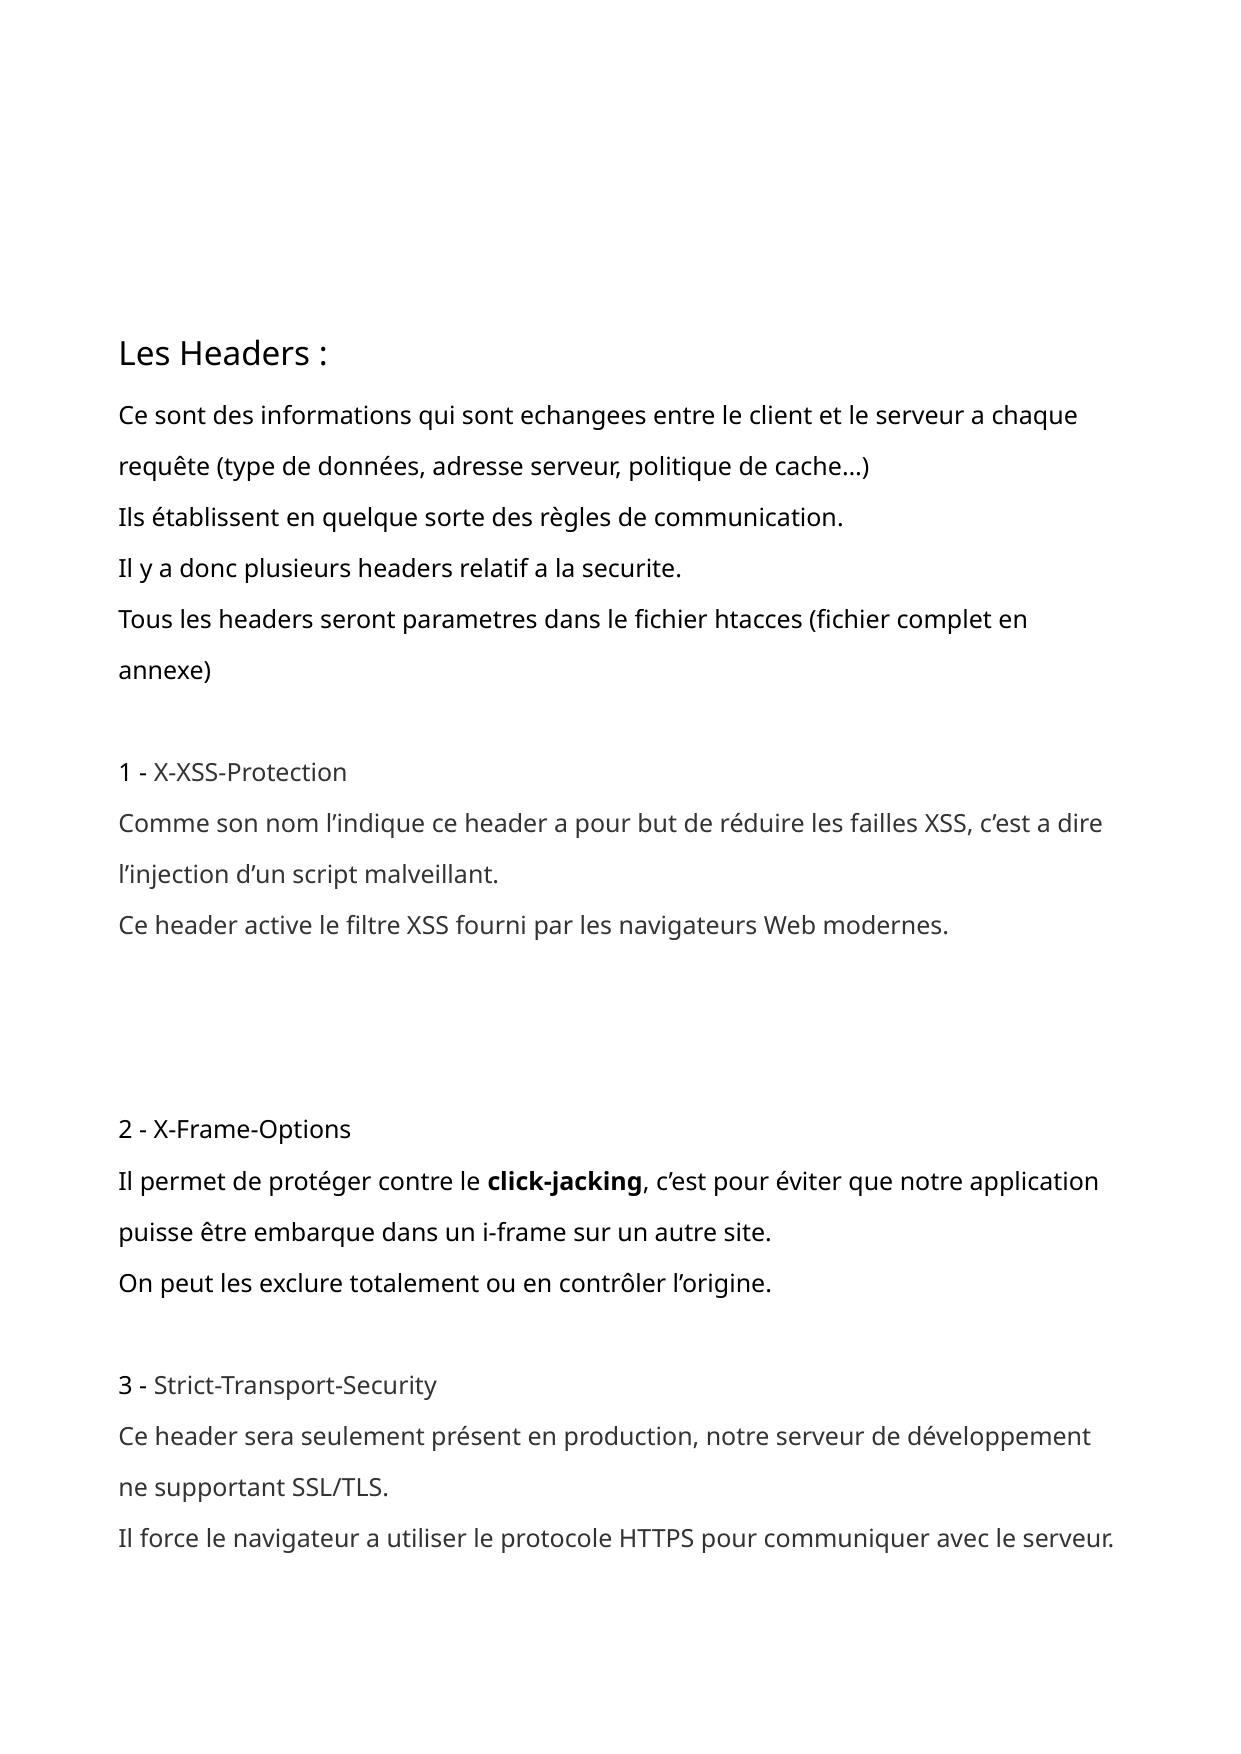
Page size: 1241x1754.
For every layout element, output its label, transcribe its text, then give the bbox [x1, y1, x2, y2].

text Il y a donc plusieurs headers relatif a la securite. [118, 551, 1122, 585]
text Ce header sera seulement présent en production, notre serveur de développement ne supportant SSL/TLS. [118, 1418, 1122, 1503]
text Ce header active le filtre XSS fourni par les navigateurs Web modernes. [118, 908, 1122, 942]
text Ce sont des informations qui sont echangees entre le client et le serveur a chaque requête (type de données, adresse serveur, politique de cache…) [118, 398, 1122, 483]
text On peut les exclure totalement ou en contrôler l’origine. [118, 1265, 1122, 1299]
text Les Headers : [118, 329, 1122, 375]
text Ils établissent en quelque sorte des règles de communication. [118, 500, 1122, 534]
text Comme son nom l’indique ce header a pour but de réduire les failles XSS, c’est a dire l’injection d’un script malveillant. [118, 806, 1122, 891]
text 1 - X-XSS-Protection [118, 755, 1122, 789]
text Il force le navigateur a utiliser le protocole HTTPS pour communiquer avec le serveur. [118, 1521, 1122, 1554]
text Il permet de protéger contre le click-jacking, c’est pour éviter que notre application puisse être embarque dans un i-frame sur un autre site. [118, 1163, 1122, 1248]
text 3 - Strict-Transport-Security [118, 1367, 1122, 1401]
text 2 - X-Frame-Options [118, 1112, 1122, 1146]
text Tous les headers seront parametres dans le fichier htacces (fichier complet en annexe) [118, 602, 1122, 687]
